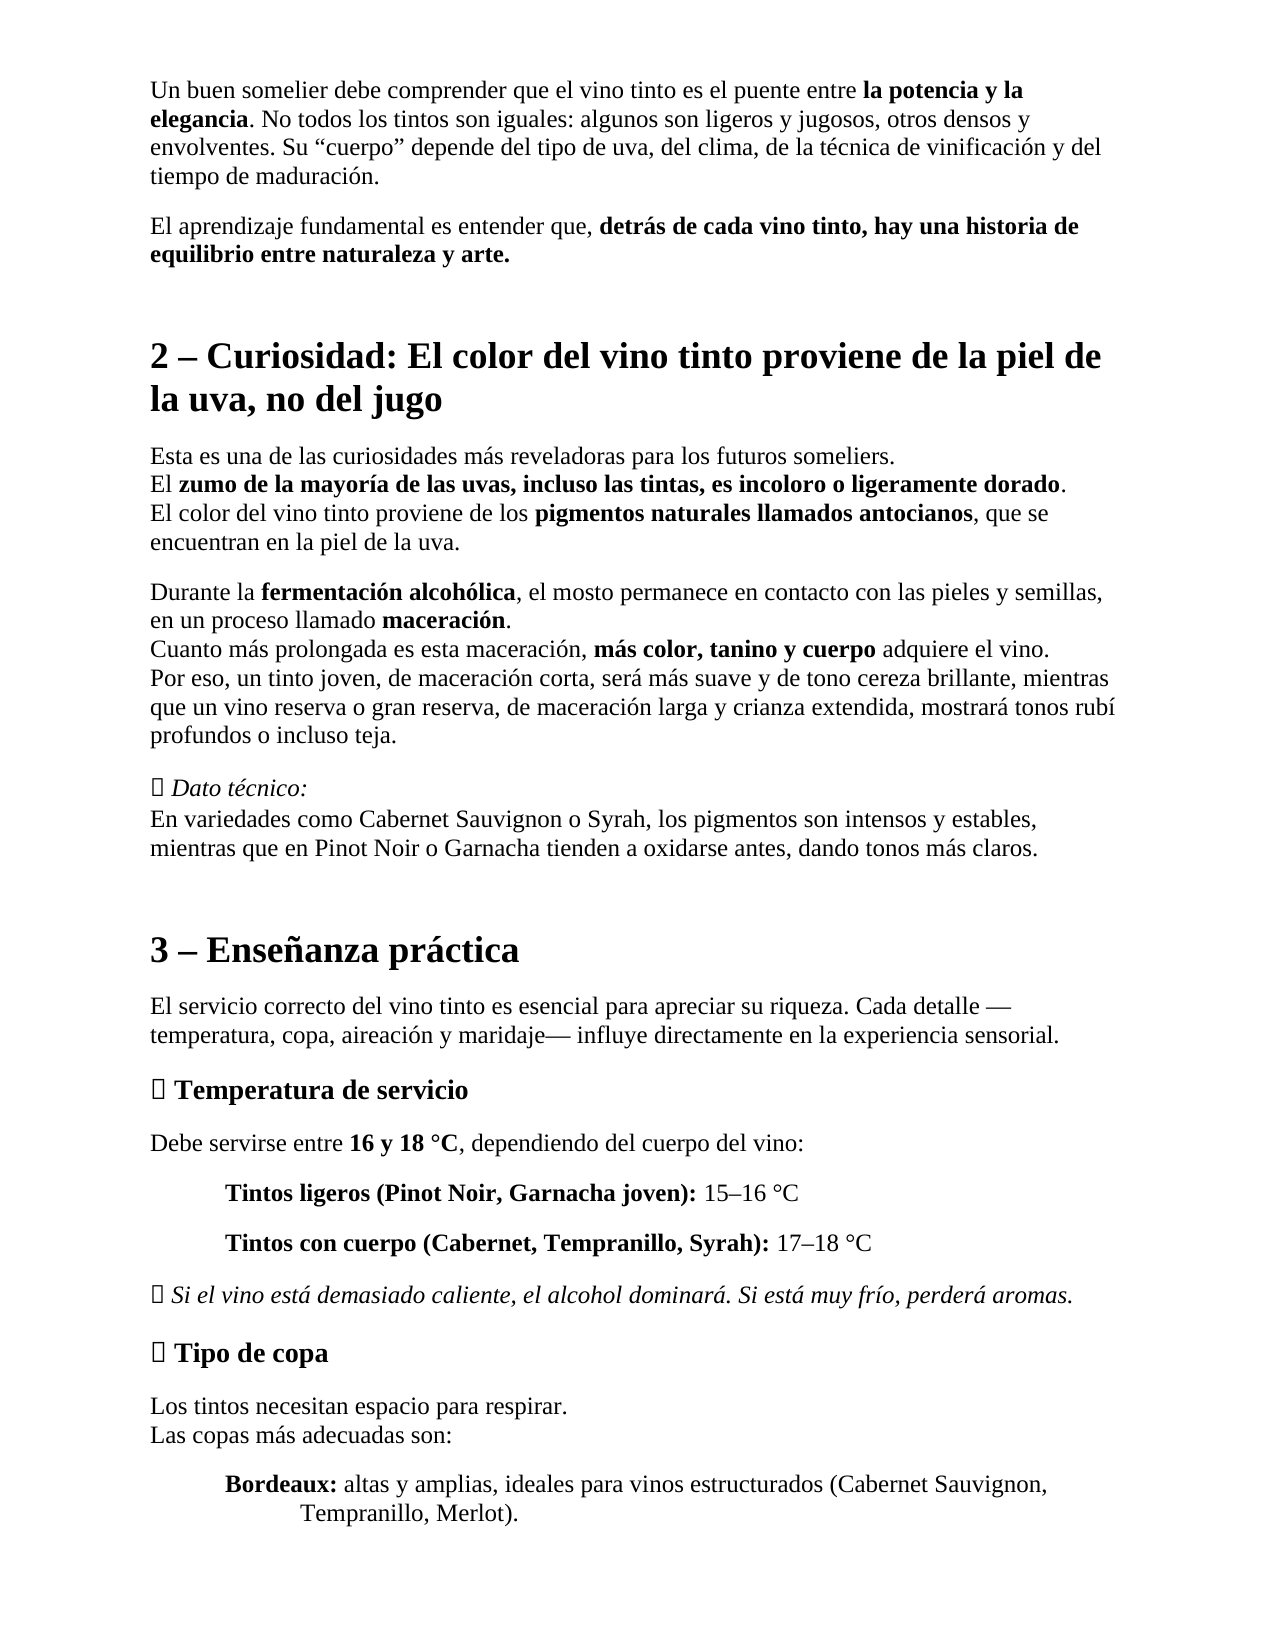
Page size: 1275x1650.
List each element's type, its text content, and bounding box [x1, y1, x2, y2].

text Esta es una de las curiosidades más reveladoras para los futuros someliers. El zumo de la mayoría de las uvas, incluso las tintas, es incoloro o ligeramente dorado. El color del vino tinto proviene de los pigmentos naturales llamados antocianos, que se encuentran en la piel de la uva. [150, 441, 1125, 556]
text Durante la fermentación alcohólica, el mosto permanece en contacto con las pieles y semillas, en un proceso llamado maceración. Cuanto más prolongada es esta maceración, más color, tanino y cuerpo adquiere el vino. Por eso, un tinto joven, de maceración corta, será más suave y de tono cereza brillante, mientras que un vino reserva o gran reserva, de maceración larga y crianza extendida, mostrará tonos rubí profundos o incluso teja. [150, 577, 1125, 749]
text 💡 Dato técnico: En variedades como Cabernet Sauvignon o Syrah, los pigmentos son intensos y estables, mientras que en Pinot Noir o Garnacha tienden a oxidarse antes, dando tonos más claros. [150, 770, 1125, 862]
list Bordeaux: altas y amplias, ideales para vinos estructurados (Cabernet Sauvignon, Tempranillo, Merlot). [187, 1469, 1125, 1527]
text 2 – Curiosidad: El color del vino tinto proviene de la piel de la uva, no del jugo [150, 334, 1125, 420]
text El aprendizaje fundamental es entender que, detrás de cada vino tinto, hay una historia de equilibrio entre naturaleza y arte. [150, 211, 1125, 268]
list Tintos ligeros (Pinot Noir, Garnacha joven): 15–16 °C [187, 1178, 1125, 1207]
list Tintos con cuerpo (Cabernet, Tempranillo, Syrah): 17–18 °C [187, 1228, 1125, 1256]
text Un buen somelier debe comprender que el vino tinto es el puente entre la potencia y la elegancia. No todos los tintos son iguales: algunos son ligeros y jugosos, otros densos y envolventes. Su “cuerpo” depende del tipo de uva, del clima, de la técnica de vinificación y del tiempo de maduración. [150, 75, 1125, 190]
text 🍷 Si el vino está demasiado caliente, el alcohol dominará. Si está muy frío, perderá aromas. [150, 1277, 1125, 1311]
text 🔸 Tipo de copa [150, 1332, 1125, 1370]
text Debe servirse entre 16 y 18 °C, dependiendo del cuerpo del vino: [150, 1128, 1125, 1157]
text 3 – Enseñanza práctica [150, 927, 1125, 970]
text 🔸 Temperatura de servicio [150, 1069, 1125, 1108]
text El servicio correcto del vino tinto es esencial para apreciar su riqueza. Cada detalle —temperatura, copa, aireación y maridaje— influye directamente en la experiencia sensorial. [150, 991, 1125, 1048]
text Los tintos necesitan espacio para respirar. Las copas más adecuadas son: [150, 1391, 1125, 1449]
